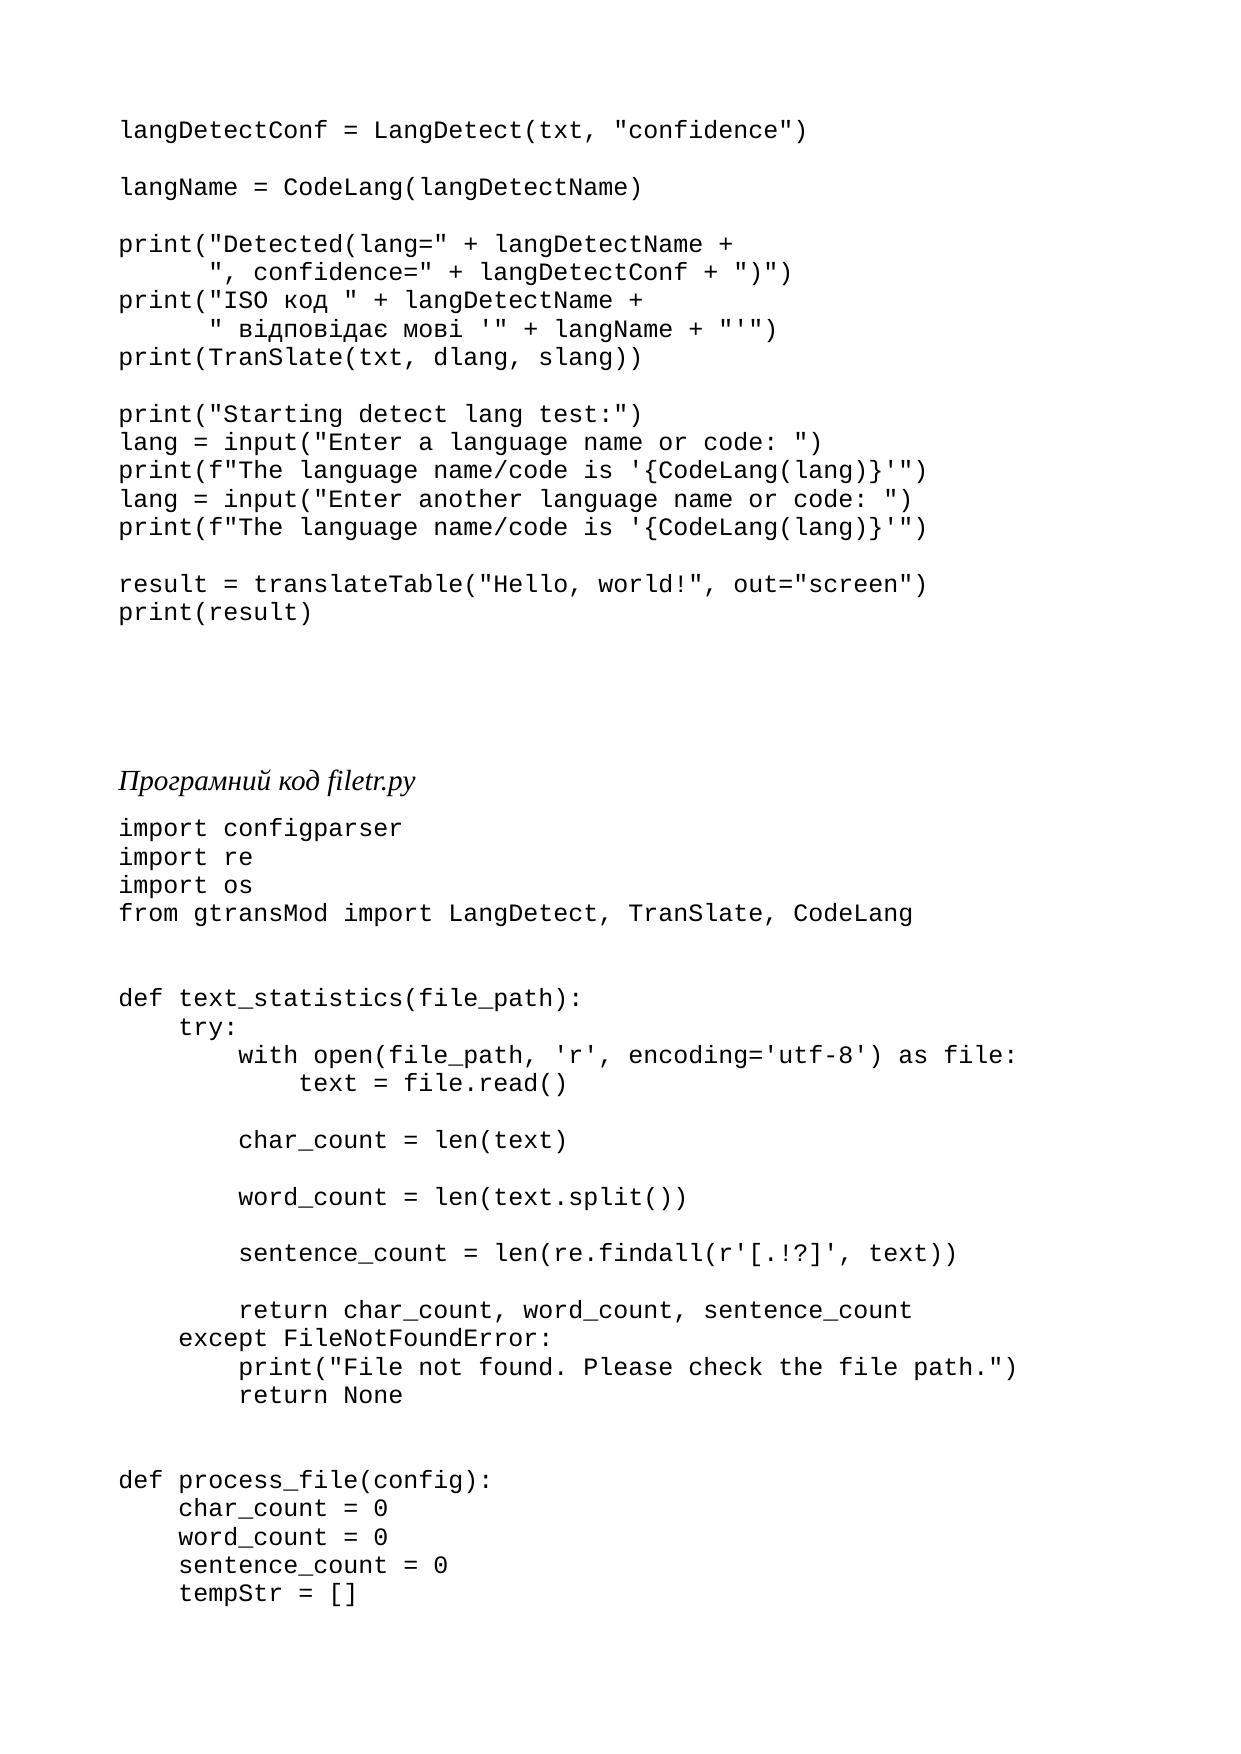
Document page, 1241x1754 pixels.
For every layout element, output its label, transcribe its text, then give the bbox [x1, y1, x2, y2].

text from gtransMod import LangDetect, TranSlate, CodeLang [118, 901, 1122, 929]
text except FileNotFoundError: [118, 1326, 1122, 1354]
text print(f"The language name/code is '{CodeLang(lang)}'") [118, 458, 1122, 486]
text try: [118, 1014, 1122, 1042]
text text = file.read() [118, 1071, 1122, 1099]
text return char_count, word_count, sentence_count [118, 1297, 1122, 1326]
text print("File not found. Please check the file path.") [118, 1354, 1122, 1382]
text langDetectConf = LangDetect(txt, "confidence") [118, 118, 1122, 146]
text with open(file_path, 'r', encoding='utf-8') as file: [118, 1042, 1122, 1071]
text word_count = 0 [118, 1524, 1122, 1552]
text import re [118, 844, 1122, 872]
text print(TranSlate(txt, dlang, slang)) [118, 345, 1122, 373]
text def process_file(config): [118, 1467, 1122, 1496]
text ", confidence=" + langDetectConf + ")") [118, 260, 1122, 288]
text sentence_count = 0 [118, 1552, 1122, 1581]
text word_count = len(text.split()) [118, 1184, 1122, 1212]
text Програмний код filetr.py [118, 763, 1122, 796]
text import configparser [118, 816, 1122, 844]
text lang = input("Enter another language name or code: ") [118, 486, 1122, 515]
text result = translateTable("Hello, world!", out="screen") [118, 571, 1122, 600]
text import os [118, 872, 1122, 901]
text langName = CodeLang(langDetectName) [118, 175, 1122, 203]
text char_count = len(text) [118, 1127, 1122, 1156]
text return None [118, 1382, 1122, 1411]
text lang = input("Enter a language name or code: ") [118, 430, 1122, 458]
text print(result) [118, 600, 1122, 628]
text char_count = 0 [118, 1496, 1122, 1524]
text def text_statistics(file_path): [118, 986, 1122, 1014]
text tempStr = [] [118, 1581, 1122, 1609]
text print("ISO код " + langDetectName + [118, 288, 1122, 316]
text print("Starting detect lang test:") [118, 401, 1122, 430]
text print(f"The language name/code is '{CodeLang(lang)}'") [118, 515, 1122, 543]
text sentence_count = len(re.findall(r'[.!?]', text)) [118, 1241, 1122, 1269]
text " відповідає мові '" + langName + "'") [118, 316, 1122, 345]
text print("Detected(lang=" + langDetectName + [118, 231, 1122, 260]
